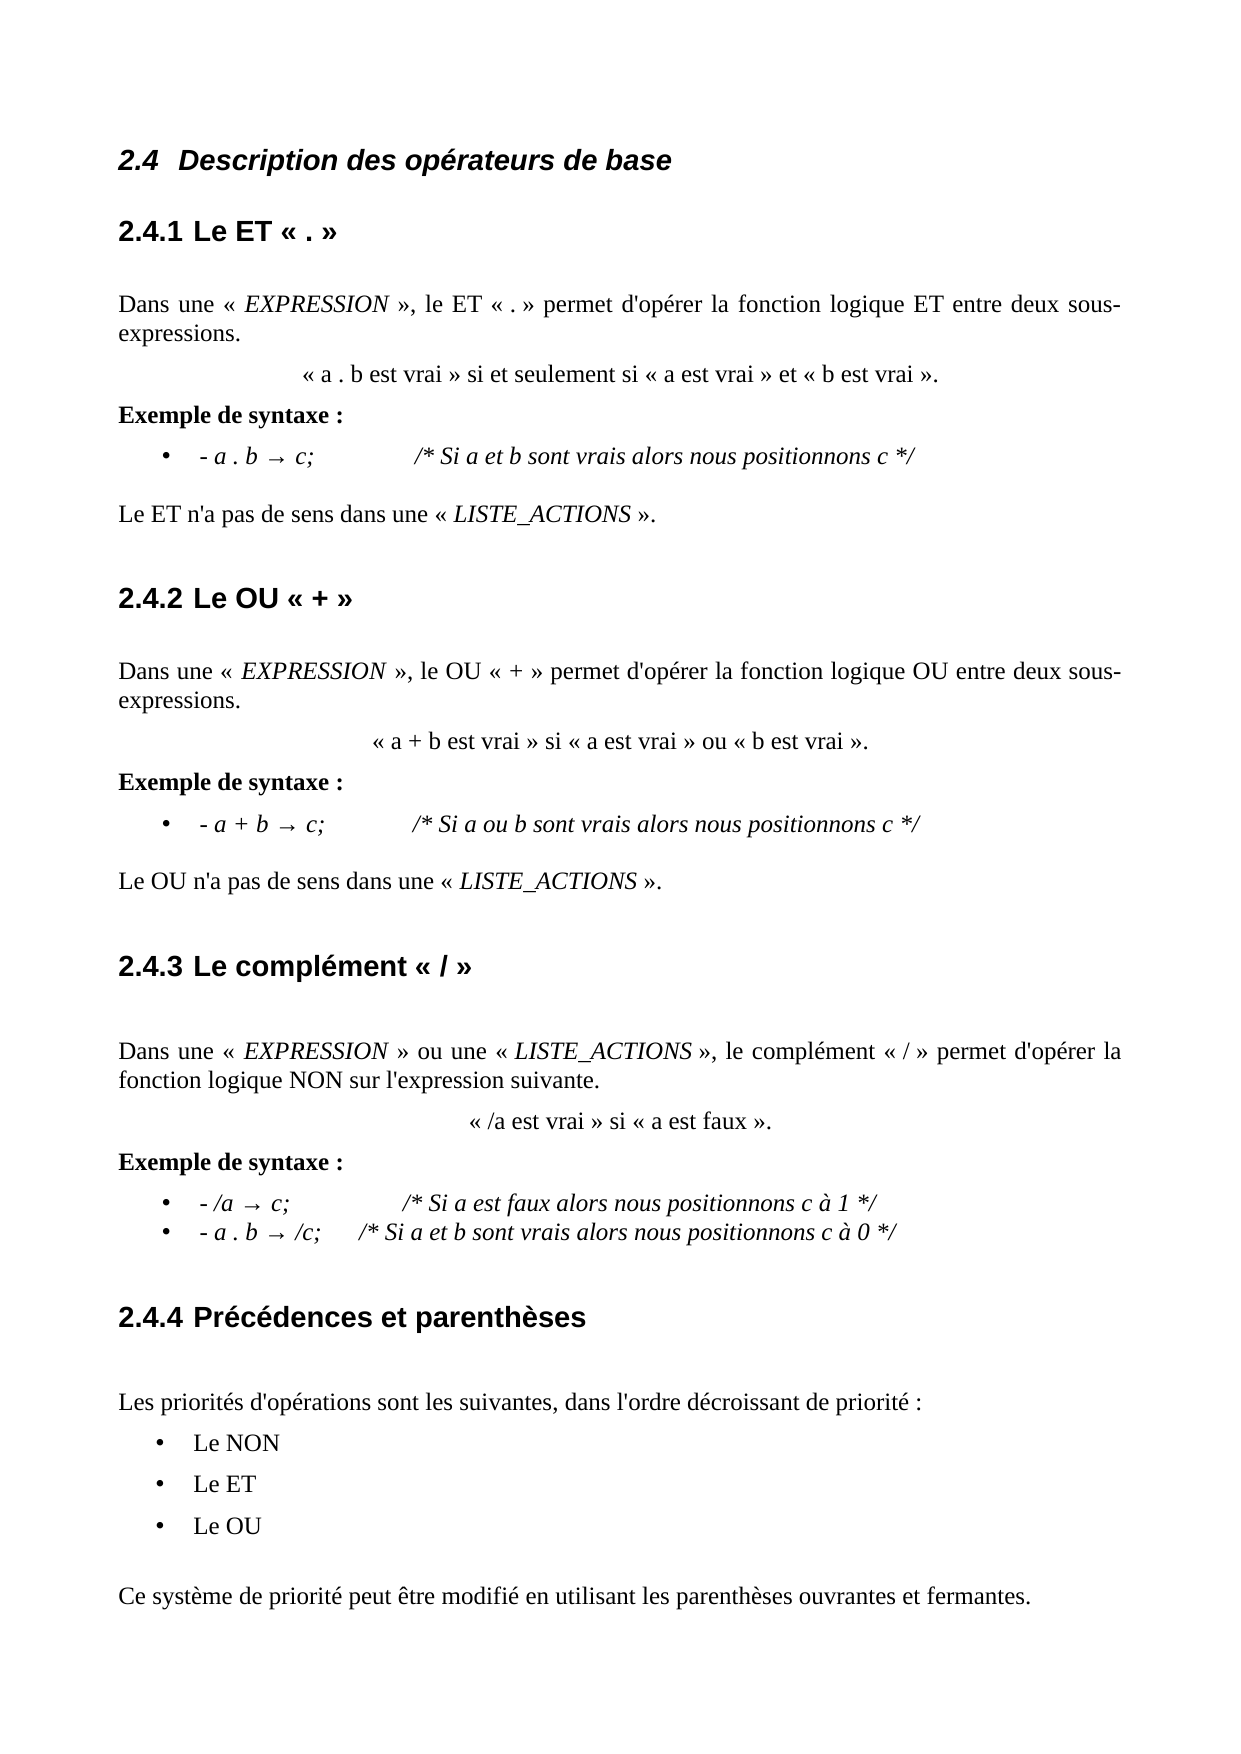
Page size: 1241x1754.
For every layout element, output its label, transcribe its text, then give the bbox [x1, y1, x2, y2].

subtitle Précédences et parenthèses [118, 1300, 1122, 1333]
list Le OU [156, 1511, 1122, 1539]
text Exemple de syntaxe : [118, 400, 1122, 429]
list - /a → c; /* Si a est faux alors nous positionnons c à 1 */ [162, 1188, 1122, 1217]
text Les priorités d'opérations sont les suivantes, dans l'ordre décroissant de priorité : [118, 1387, 1122, 1416]
text Ce système de priorité peut être modifié en utilisant les parenthèses ouvrantes et fermantes. [118, 1581, 1122, 1609]
subtitle Le OU « + » [118, 581, 1122, 615]
text Dans une « EXPRESSION » ou une « LISTE_ACTIONS », le complément « / » permet d'opérer la fonction logique NON sur l'expression suivante. [118, 1036, 1122, 1093]
subtitle Le complément « / » [118, 949, 1122, 982]
list - a . b → c; /* Si a et b sont vrais alors nous positionnons c */ [162, 441, 1122, 470]
subtitle Description des opérateurs de base [118, 143, 1122, 177]
text Dans une « EXPRESSION », le OU « + » permet d'opérer la fonction logique OU entre deux sous-expressions. [118, 656, 1122, 714]
list Le NON [156, 1428, 1122, 1457]
list - a + b → c; /* Si a ou b sont vrais alors nous positionnons c */ [162, 809, 1122, 837]
text Le OU n'a pas de sens dans une « LISTE_ACTIONS ». [118, 866, 1122, 895]
text Exemple de syntaxe : [118, 767, 1122, 796]
text « a . b est vrai » si et seulement si « a est vrai » et « b est vrai ». [118, 359, 1122, 388]
text Exemple de syntaxe : [118, 1147, 1122, 1176]
text Dans une « EXPRESSION », le ET « . » permet d'opérer la fonction logique ET entre deux sous-expressions. [118, 289, 1122, 346]
text « a + b est vrai » si « a est vrai » ou « b est vrai ». [118, 726, 1122, 755]
list Le ET [156, 1469, 1122, 1498]
subtitle Le ET « . » [118, 214, 1122, 248]
text « /a est vrai » si « a est faux ». [118, 1106, 1122, 1135]
text Le ET n'a pas de sens dans une « LISTE_ACTIONS ». [118, 499, 1122, 528]
list - a . b → /c; /* Si a et b sont vrais alors nous positionnons c à 0 */ [162, 1217, 1122, 1246]
